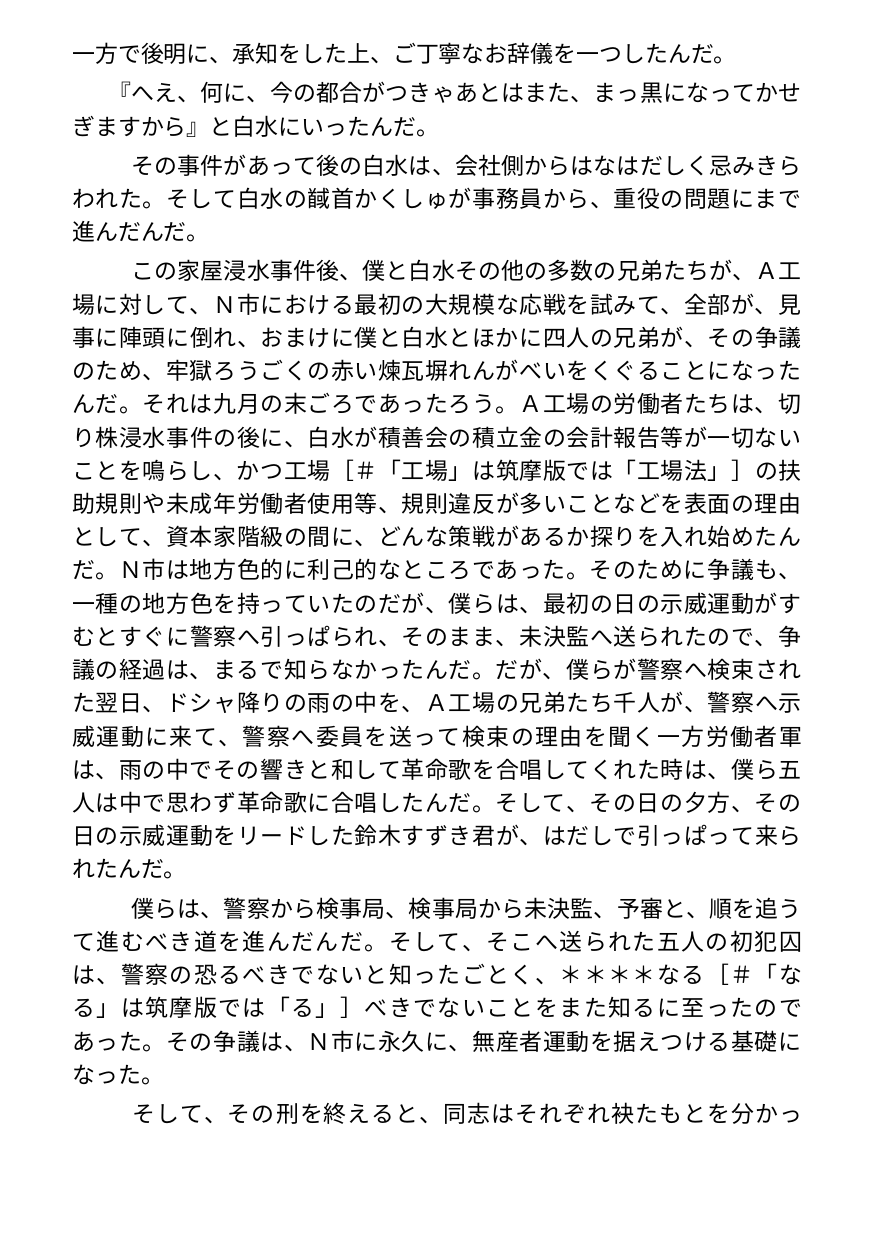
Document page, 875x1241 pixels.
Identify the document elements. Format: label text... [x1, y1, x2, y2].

text そして、その刑を終えると、同志はそれぞれ袂たもとを分かっ [72, 1096, 802, 1129]
text その事件があって後の白水は、会社側からはなはだしく忌みきらわれた。そして白水の馘首かくしゅが事務員から、重役の問題にまで進んだんだ。 [72, 148, 802, 247]
text 一方で後明に、承知をした上、ご丁寧なお辞儀を一つしたんだ。 [72, 36, 802, 69]
text 『へえ、何に、今の都合がつきゃあとはまた、まっ黒になってかせぎますから』と白水にいったんだ。 [72, 75, 802, 142]
text 僕らは、警察から検事局、検事局から未決監、予審と、順を追うて進むべき道を進んだんだ。そして、そこへ送られた五人の初犯囚は、警察の恐るべきでないと知ったごとく、＊＊＊＊なる［＃「なる」は筑摩版では「る」］べきでないことをまた知るに至ったのであった。その争議は、Ｎ市に永久に、無産者運動を据えつける基礎になった。 [72, 891, 802, 1090]
text この家屋浸水事件後、僕と白水その他の多数の兄弟たちが、Ａ工場に対して、Ｎ市における最初の大規模な応戦を試みて、全部が、見事に陣頭に倒れ、おまけに僕と白水とほかに四人の兄弟が、その争議のため、牢獄ろうごくの赤い煉瓦塀れんがべいをくぐることになったんだ。それは九月の末ごろであったろう。Ａ工場の労働者たちは、切り株浸水事件の後に、白水が積善会の積立金の会計報告等が一切ないことを鳴らし、かつ工場［＃「工場」は筑摩版では「工場法」］の扶助規則や未成年労働者使用等、規則違反が多いことなどを表面の理由として、資本家階級の間に、どんな策戦があるか探りを入れ始めたんだ。Ｎ市は地方色的に利己的なところであった。そのために争議も、一種の地方色を持っていたのだが、僕らは、最初の日の示威運動がすむとすぐに警察へ引っぱられ、そのまま、未決監へ送られたので、争議の経過は、まるで知らなかったんだ。だが、僕らが警察へ検束された翌日、ドシャ降りの雨の中を、Ａ工場の兄弟たち千人が、警察へ示威運動に来て、警察へ委員を送って検束の理由を聞く一方労働者軍は、雨の中でその響きと和して革命歌を合唱してくれた時は、僕ら五人は中で思わず革命歌に合唱したんだ。そして、その日の夕方、その日の示威運動をリードした鈴木すずき君が、はだしで引っぱって来られたんだ。 [72, 253, 802, 884]
